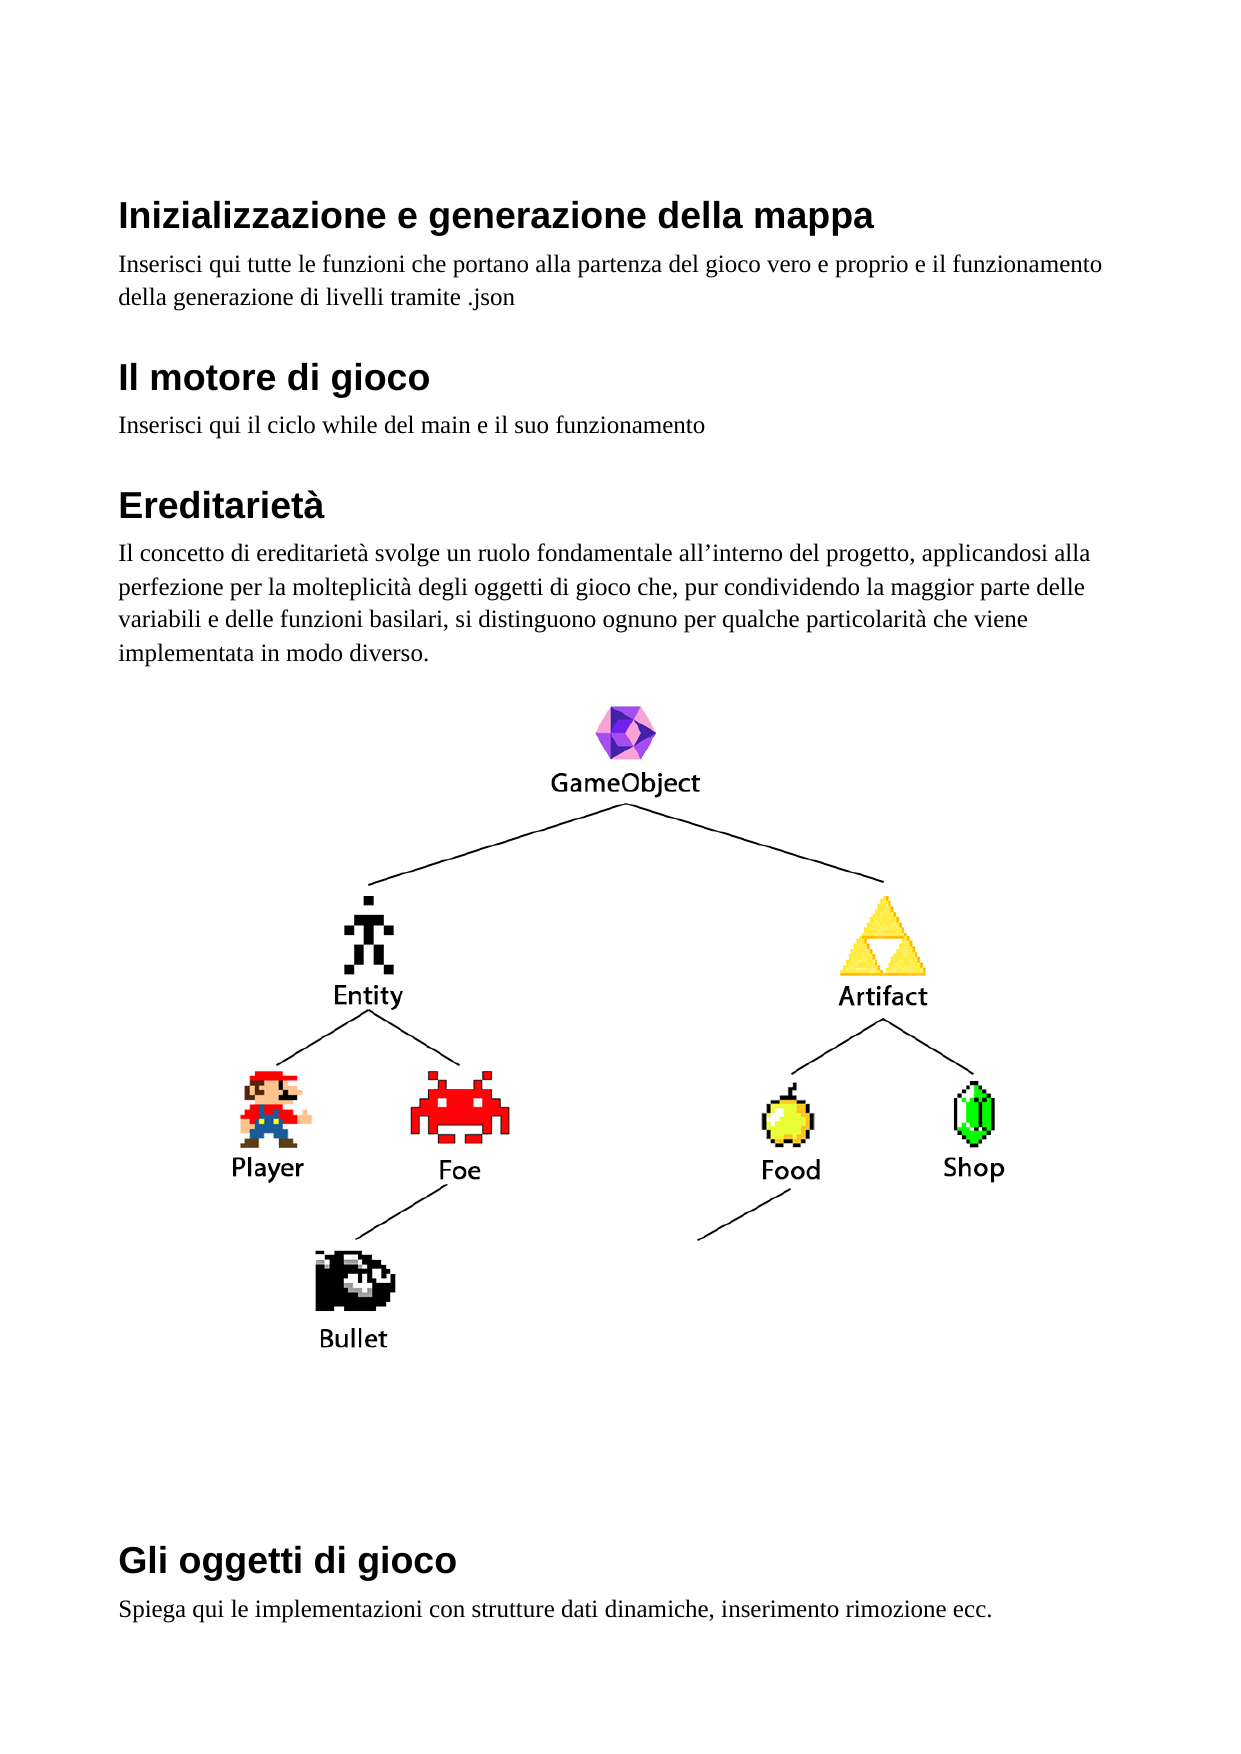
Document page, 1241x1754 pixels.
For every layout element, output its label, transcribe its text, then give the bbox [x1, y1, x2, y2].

text Spiega qui le implementazioni con strutture dati dinamiche, inserimento rimozione ecc. [118, 1594, 1122, 1623]
subtitle Inizializzazione e generazione della mappa [118, 193, 1122, 237]
picture [123, 683, 1118, 1415]
text Il concetto di ereditarietà svolge un ruolo fondamentale all’interno del progetto, applicandosi alla perfezione per la molteplicità degli oggetti di gioco che, pur condividendo la maggior parte delle variabili e delle funzioni basilari, si distinguono ognuno per qualche particolarità che viene implementata in modo diverso. [118, 538, 1122, 666]
text Inserisci qui il ciclo while del main e il suo funzionamento [118, 410, 1122, 439]
subtitle Ereditarietà [118, 483, 1122, 526]
text Inserisci qui tutte le funzioni che portano alla partenza del gioco vero e proprio e il funzionamento della generazione di livelli tramite .json [118, 249, 1122, 311]
subtitle Il motore di gioco [118, 355, 1122, 398]
subtitle Gli oggetti di gioco [118, 1539, 1122, 1582]
